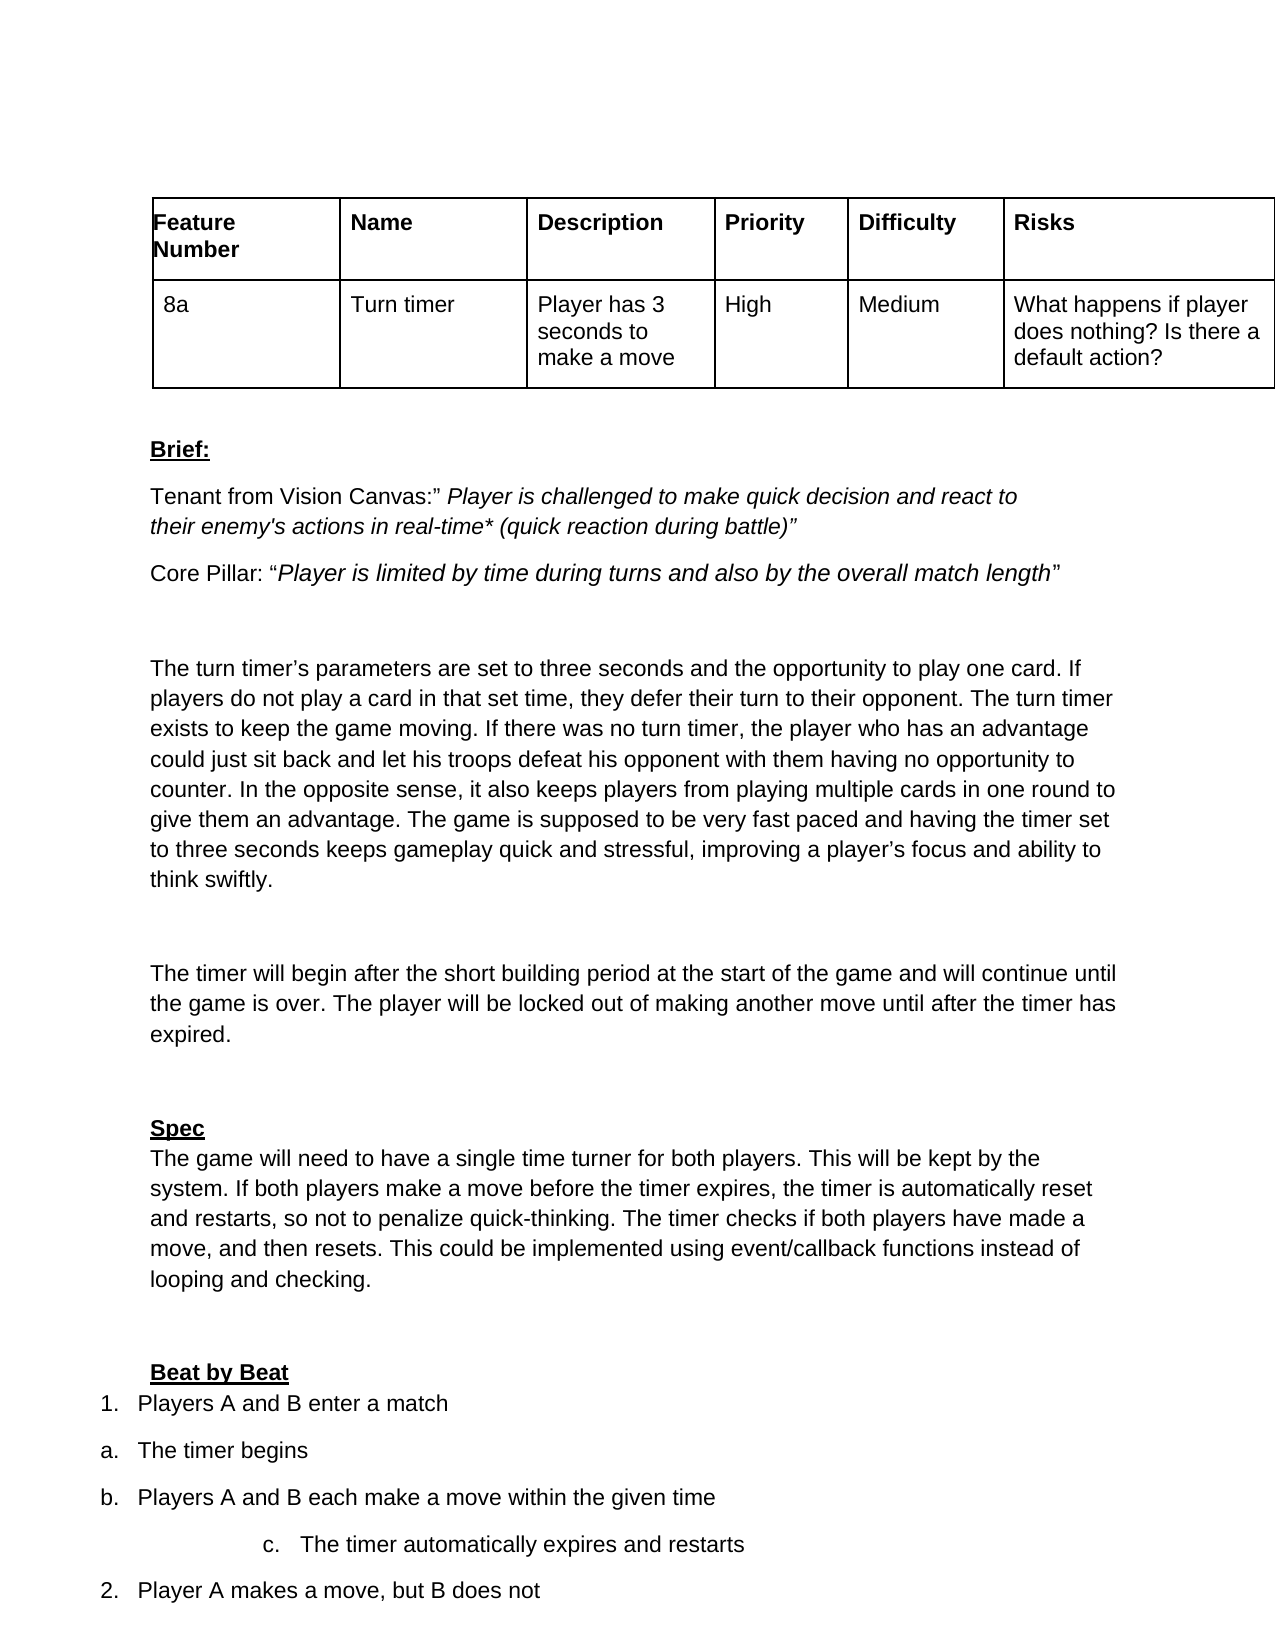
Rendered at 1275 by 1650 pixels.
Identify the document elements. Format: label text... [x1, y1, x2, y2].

table_cell Player has 3 seconds to make a move [528, 281, 714, 387]
list Players A and B each make a move within the given time [100, 1484, 1275, 1510]
text The timer will begin after the short building period at the start of the game and will continue until the game is over. The player will be locked out of making another move until after the timer has expired. [150, 960, 1117, 1047]
list The timer automatically expires and restarts [262, 1531, 1275, 1557]
table_cell Turn timer [341, 281, 526, 387]
table_header Priority [716, 199, 847, 279]
table_cell High [716, 281, 847, 387]
table_header Feature Number [154, 199, 339, 279]
list The timer begins [100, 1437, 1275, 1463]
table_cell Medium [849, 281, 1003, 387]
table_cell 8a [154, 281, 339, 387]
text Tenant from Vision Canvas:” Player is challenged to make quick decision and react to their enemy's actions in real-time* (quick reaction during battle)” [150, 483, 1071, 539]
table_header Difficulty [849, 199, 1003, 279]
subtitle Spec [150, 1114, 1275, 1141]
list Players A and B enter a match [100, 1389, 1275, 1416]
subtitle Brief: [150, 436, 1275, 462]
table_header Description [528, 199, 714, 279]
text The turn timer’s parameters are set to three seconds and the opportunity to play one card. If players do not play a card in that set time, they defer their turn to their opponent. The turn timer exists to keep the game moving. If there was no turn timer, the player who has an advantage could just sit back and let his troops defeat his opponent with them having no opportunity to counter. In the opposite sense, it also keeps players from playing multiple cards in one round to give them an advantage. The game is supposed to be very fast paced and having the timer set to three seconds keeps gameplay quick and stressful, improving a player’s focus and ability to think swiftly. [150, 655, 1118, 893]
list Player A makes a move, but B does not [100, 1577, 1275, 1604]
text The game will need to have a single time turner for both players. This will be kept by the system. If both players make a move before the timer expires, the timer is automatically reset and restarts, so not to penalize quick-thinking. The timer checks if both players have made a move, and then resets. This could be implemented using event/callback functions instead of looping and checking. [150, 1145, 1095, 1292]
subtitle Beat by Beat [150, 1359, 1275, 1386]
table_header Risks [1005, 199, 1274, 279]
table_cell What happens if player does nothing? Is there a default action? [1005, 281, 1274, 387]
table_header Name [341, 199, 526, 279]
text Core Pillar: “Player is limited by time during turns and also by the overall match length” [150, 560, 1275, 587]
